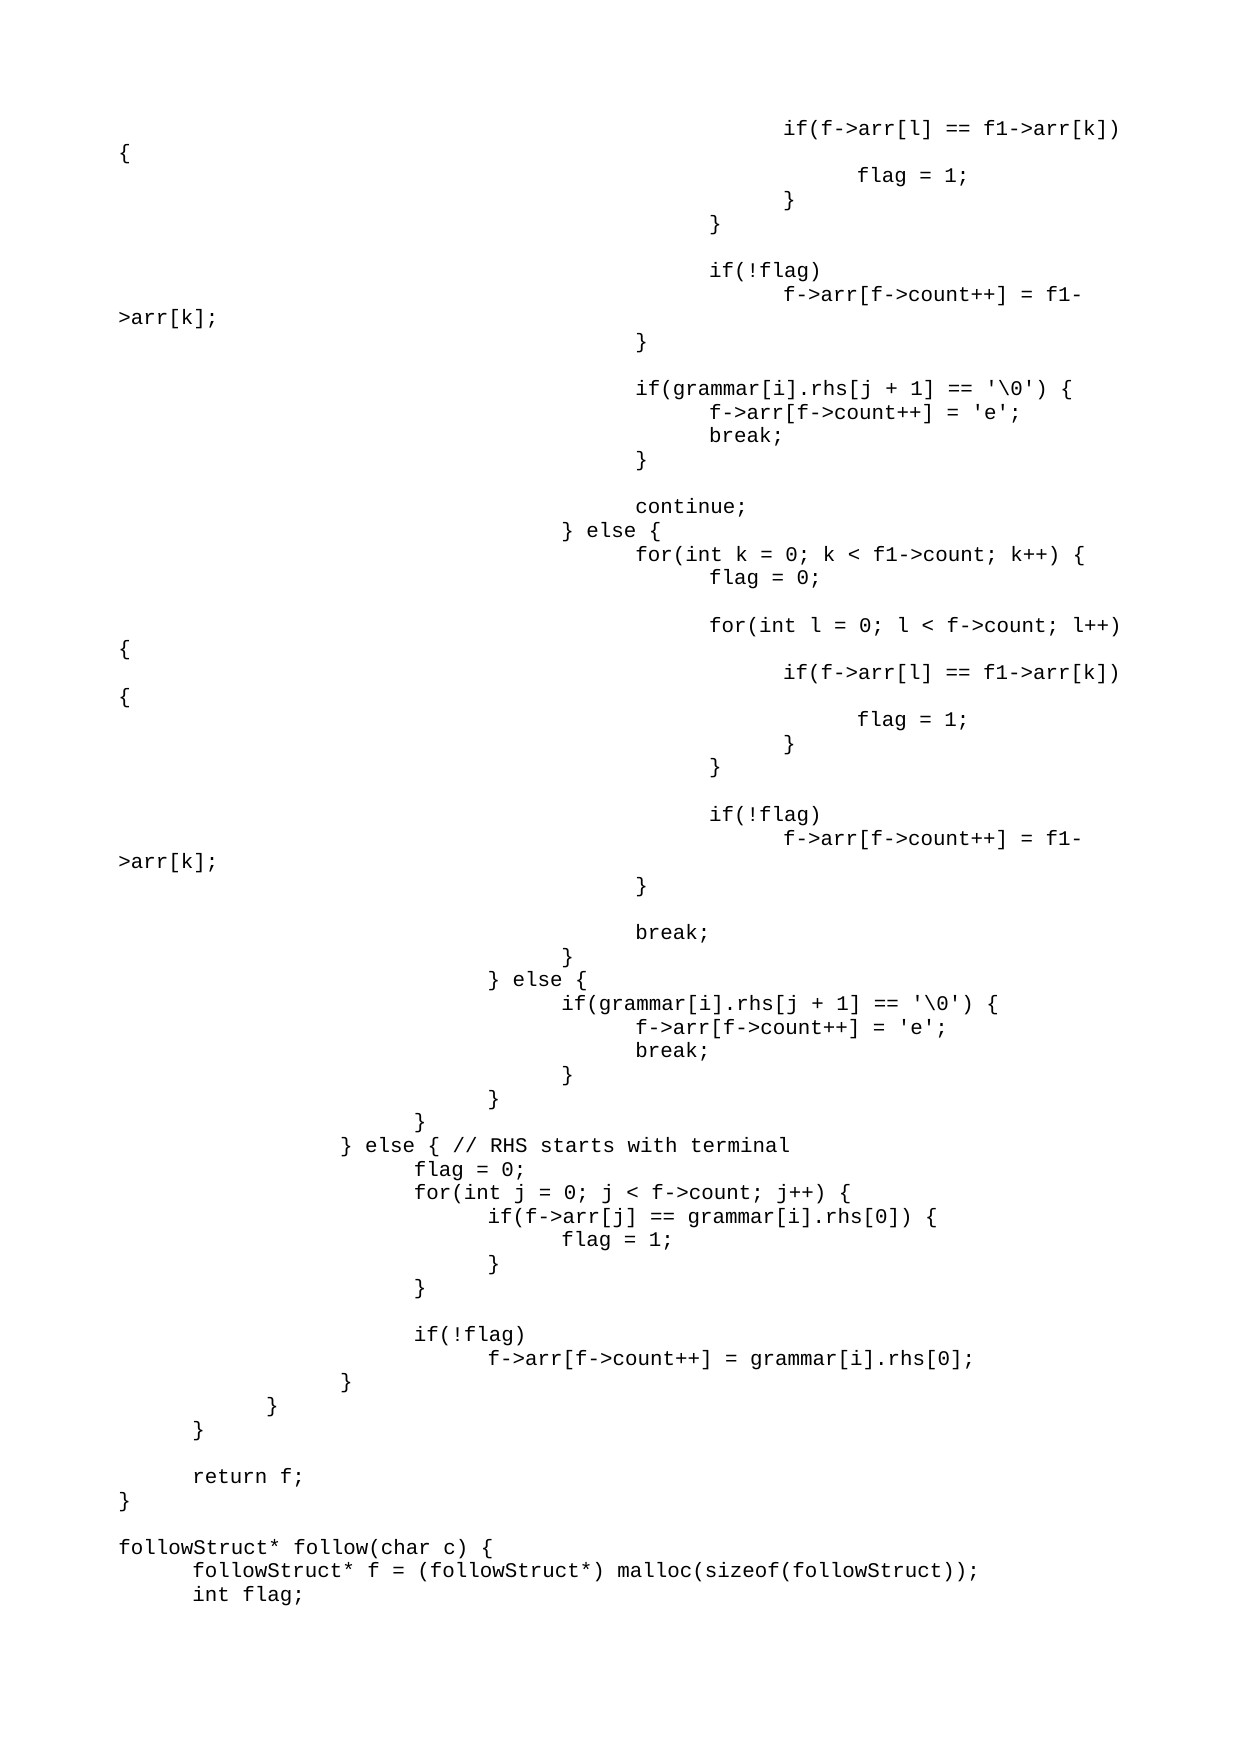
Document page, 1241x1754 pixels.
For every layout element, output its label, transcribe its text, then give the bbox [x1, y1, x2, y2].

text continue; [118, 496, 1122, 520]
text } [118, 1489, 1122, 1513]
text if(f->arr[l] == f1->arr[k]) { [118, 662, 1122, 709]
text followStruct* follow(char c) { [118, 1537, 1122, 1561]
text } [118, 331, 1122, 354]
text return f; [118, 1466, 1122, 1489]
text if(grammar[i].rhs[j + 1] == '\0') { [118, 993, 1122, 1017]
text } [118, 1253, 1122, 1277]
text } else { [118, 520, 1122, 544]
text } [118, 757, 1122, 780]
text } [118, 946, 1122, 969]
text if(!flag) [118, 260, 1122, 284]
text for(int j = 0; j < f->count; j++) { [118, 1182, 1122, 1206]
text flag = 1; [118, 709, 1122, 733]
text } [118, 1395, 1122, 1419]
text f->arr[f->count++] = grammar[i].rhs[0]; [118, 1348, 1122, 1371]
text } [118, 213, 1122, 236]
text flag = 0; [118, 1158, 1122, 1182]
text flag = 0; [118, 567, 1122, 591]
text int flag; [118, 1584, 1122, 1608]
text flag = 1; [118, 1229, 1122, 1253]
text if(!flag) [118, 1324, 1122, 1348]
text f->arr[f->count++] = f1->arr[k]; [118, 827, 1122, 875]
text for(int k = 0; k < f1->count; k++) { [118, 544, 1122, 567]
text } [118, 1111, 1122, 1135]
text if(f->arr[l] == f1->arr[k]) { [118, 118, 1122, 165]
text } [118, 449, 1122, 473]
text break; [118, 1040, 1122, 1064]
text followStruct* f = (followStruct*) malloc(sizeof(followStruct)); [118, 1561, 1122, 1584]
text break; [118, 426, 1122, 449]
text for(int l = 0; l < f->count; l++) { [118, 615, 1122, 662]
text } [118, 1371, 1122, 1395]
text } [118, 1277, 1122, 1300]
text } [118, 1419, 1122, 1442]
text if(f->arr[j] == grammar[i].rhs[0]) { [118, 1206, 1122, 1229]
text } [118, 1088, 1122, 1111]
text f->arr[f->count++] = 'e'; [118, 1017, 1122, 1040]
text } [118, 733, 1122, 757]
text } [118, 189, 1122, 213]
text } [118, 875, 1122, 898]
text } else { [118, 969, 1122, 993]
text } else { // RHS starts with terminal [118, 1135, 1122, 1158]
text f->arr[f->count++] = f1->arr[k]; [118, 284, 1122, 331]
text } [118, 1064, 1122, 1088]
text break; [118, 922, 1122, 946]
text if(grammar[i].rhs[j + 1] == '\0') { [118, 378, 1122, 402]
text if(!flag) [118, 804, 1122, 827]
text flag = 1; [118, 165, 1122, 189]
text f->arr[f->count++] = 'e'; [118, 402, 1122, 426]
